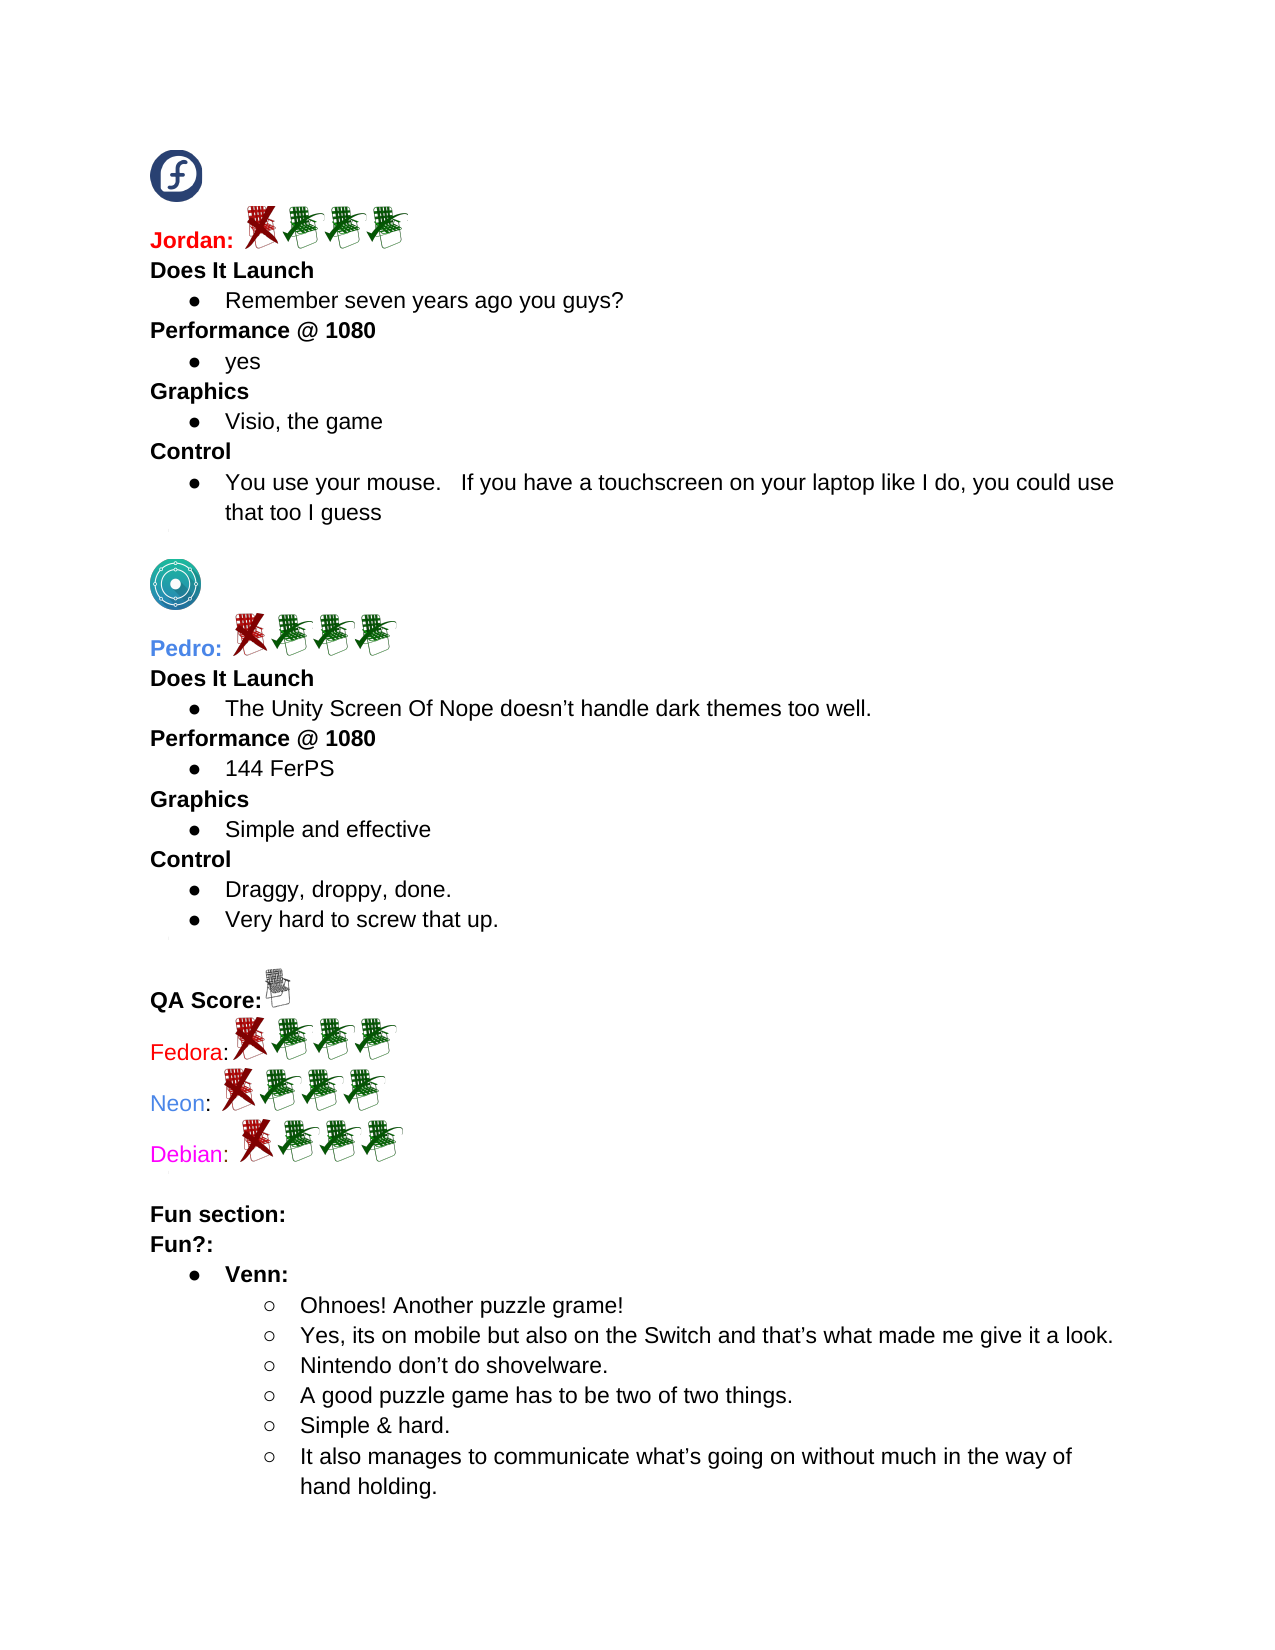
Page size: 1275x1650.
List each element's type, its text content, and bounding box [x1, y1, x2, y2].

list Yes, its on mobile but also on the Switch and that’s what made me give it a look. [262, 1322, 1125, 1348]
text Pedro: [150, 559, 1125, 661]
text Performance @ 1080 [150, 725, 1125, 752]
picture [262, 966, 294, 1009]
text Fedora: Neon: Debian: [150, 1018, 1125, 1167]
list You use your mouse. If you have a touchscreen on your laptop like I do, you could use that too I guess [187, 468, 1125, 525]
picture [217, 1068, 386, 1111]
text Control [150, 438, 1125, 464]
text QA Score: [150, 967, 1125, 1014]
list 144 FerPS [187, 755, 1125, 782]
text Fun?: [150, 1231, 1125, 1258]
list Simple & hard. [262, 1412, 1125, 1439]
list Draggy, droppy, done. [187, 876, 1125, 903]
text Jordan: [150, 150, 1125, 253]
text Fun section: [150, 1201, 1125, 1227]
picture [228, 1017, 397, 1060]
list The Unity Screen Of Nope doesn’t handle dark themes too well. [187, 695, 1125, 721]
list yes [187, 348, 1125, 374]
list Simple and effective [187, 816, 1125, 842]
picture [240, 206, 408, 249]
list Nintendo don’t do shovelware. [262, 1352, 1125, 1378]
picture [228, 613, 397, 656]
list Venn: [187, 1261, 1125, 1288]
picture [235, 1119, 403, 1162]
list Remember seven years ago you guys? [187, 287, 1125, 313]
text Performance @ 1080 [150, 317, 1125, 344]
text Graphics [150, 378, 1125, 404]
picture [150, 150, 203, 202]
text Control [150, 846, 1125, 872]
picture [150, 559, 201, 610]
text Graphics [150, 786, 1125, 812]
text Does It Launch [150, 665, 1125, 691]
text Does It Launch [150, 257, 1125, 283]
list Visio, the game [187, 408, 1125, 434]
list Very hard to screw that up. [187, 906, 1125, 933]
list A good puzzle game has to be two of two things. [262, 1382, 1125, 1409]
list It also manages to communicate what’s going on without much in the way of hand holding. [262, 1443, 1125, 1499]
list Ohnoes! Another puzzle grame! [262, 1292, 1125, 1318]
